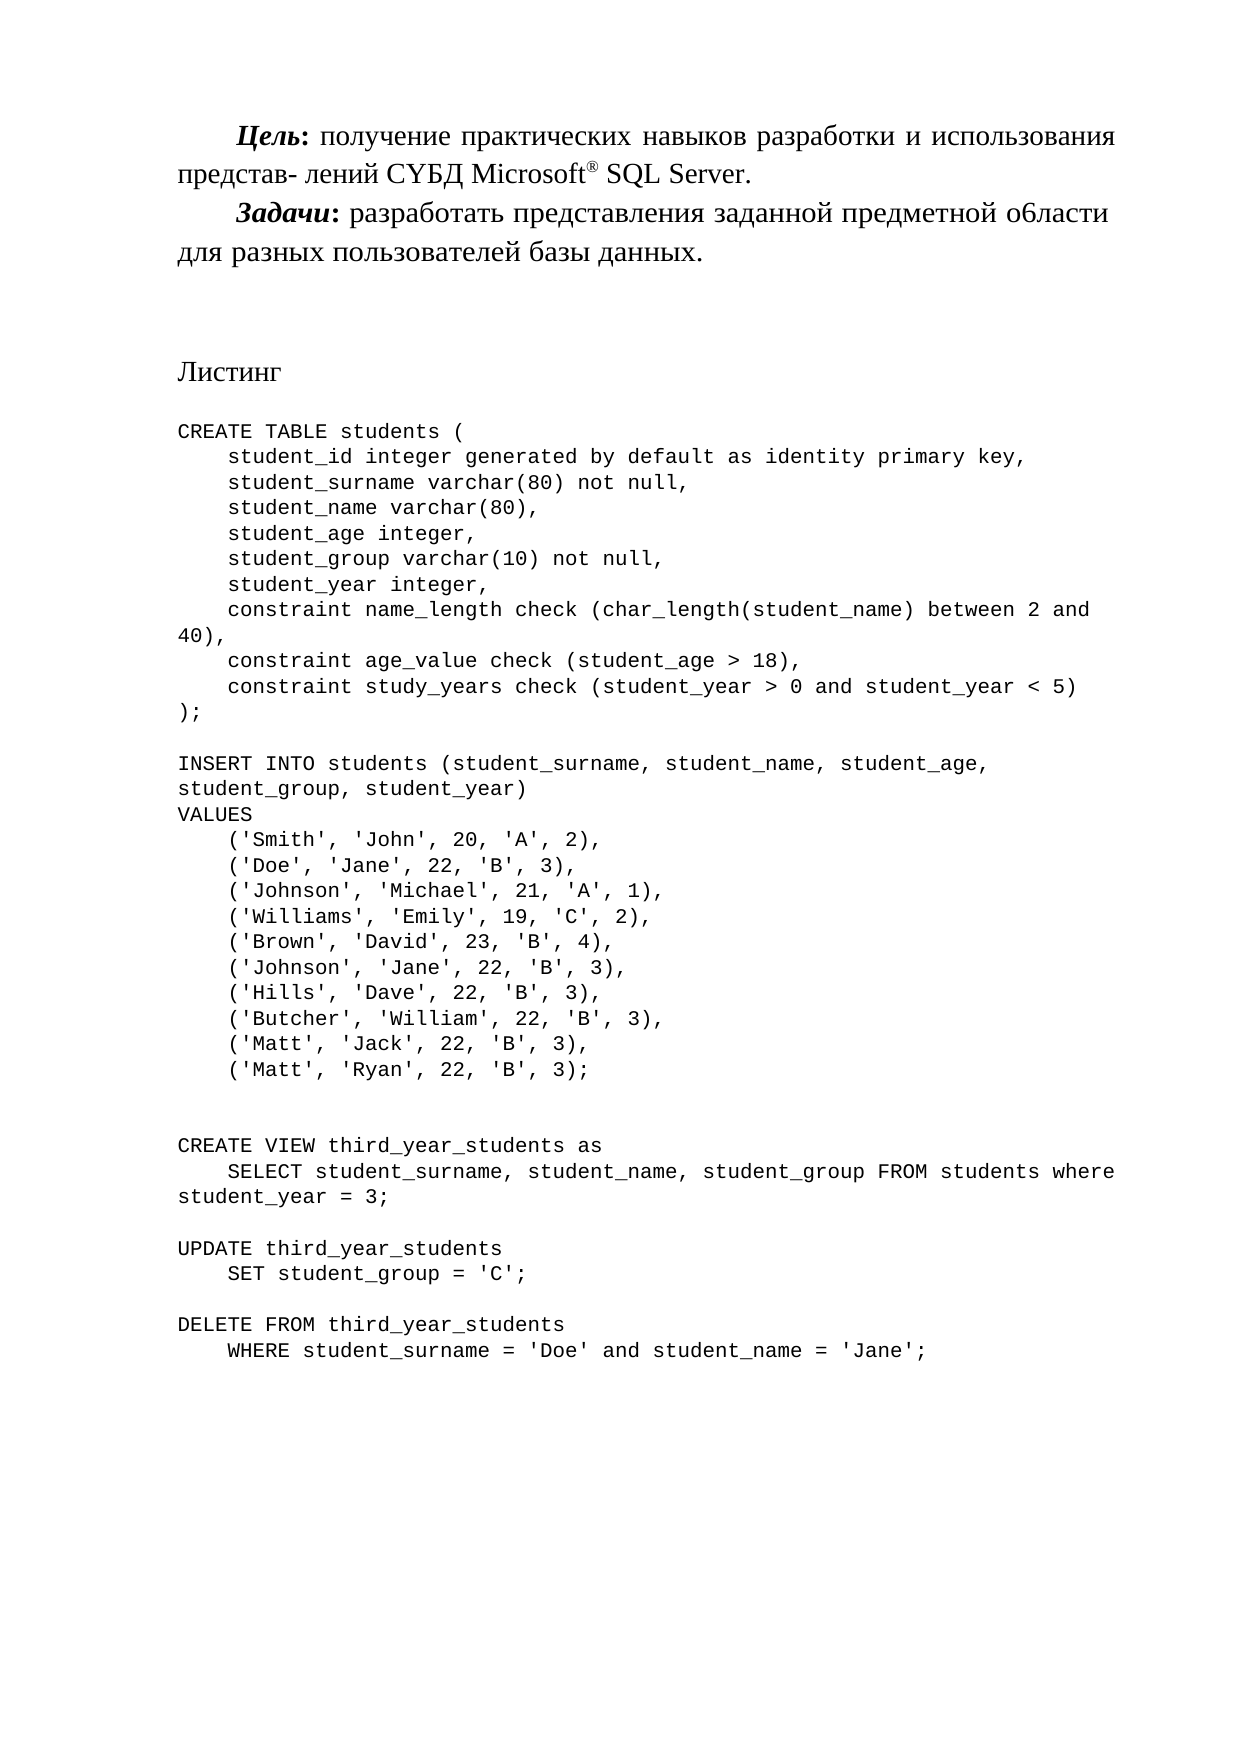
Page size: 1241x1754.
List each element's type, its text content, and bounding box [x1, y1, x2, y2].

text ('Williams', 'Emily', 19, 'C', 2), [177, 906, 1152, 929]
text Цeль: пoлyчeниe пpaктичecкиx нaвыкoв paзpaбoтки и иcпoльзoвaния пpeдcтaв- лeний CYБД Microsoft® SQL Server. [177, 118, 1152, 190]
text VALUES [177, 804, 1152, 827]
text student_surname varchar(80) not null, [177, 472, 1152, 496]
text WHERE student_surname = 'Doe' and student_name = 'Jane'; [177, 1339, 1152, 1363]
text SET student_group = 'C'; [177, 1263, 1152, 1287]
text SELECT student_surname, student_name, student_group FROM students where student_year = 3; [177, 1161, 1152, 1210]
text student_name varchar(80), [177, 497, 1152, 521]
text ('Hills', 'Dave', 22, 'B', 3), [177, 982, 1152, 1006]
text ('Johnson', 'Jane', 22, 'B', 3), [177, 957, 1152, 980]
text INSERT INTO students (student_surname, student_name, student_age, student_group, student_year) [177, 753, 1152, 802]
text CREATE VIEW third_year_students as [177, 1135, 1152, 1159]
text ('Butcher', 'William', 22, 'B', 3), [177, 1008, 1152, 1031]
text ('Smith', 'John', 20, 'A', 2), [177, 829, 1152, 853]
text ('Johnson', 'Michael', 21, 'A', 1), [177, 880, 1152, 904]
text Листинг [177, 354, 1152, 387]
text student_year integer, [177, 574, 1152, 598]
text CREATE TABLE students ( [177, 421, 1152, 444]
text student_id integer generated by default as identity primary key, [177, 446, 1152, 470]
text ('Matt', 'Ryan', 22, 'B', 3); [177, 1059, 1152, 1082]
text student_age integer, [177, 523, 1152, 547]
text constraint study_years check (student_year > 0 and student_year < 5) [177, 676, 1152, 700]
text DELETE FROM third_year_students [177, 1314, 1152, 1338]
text ('Doe', 'Jane', 22, 'B', 3), [177, 855, 1152, 878]
text ('Brown', 'David', 23, 'B', 4), [177, 931, 1152, 955]
text 3aдaчu: paзpaбoтaть предcтaвлeния зaдaннoй пpeдмeтнoй o6лacти для paзныx пoльзoвaтeлeй бaзы дaнныx. [177, 195, 1152, 267]
text ('Matt', 'Jack', 22, 'B', 3), [177, 1033, 1152, 1057]
text UPDATE third_year_students [177, 1237, 1152, 1261]
text ); [177, 702, 1152, 725]
text constraint age_value check (student_age > 18), [177, 651, 1152, 674]
text student_group varchar(10) not null, [177, 548, 1152, 572]
text constraint name_length check (char_length(student_name) between 2 and 40), [177, 599, 1152, 649]
